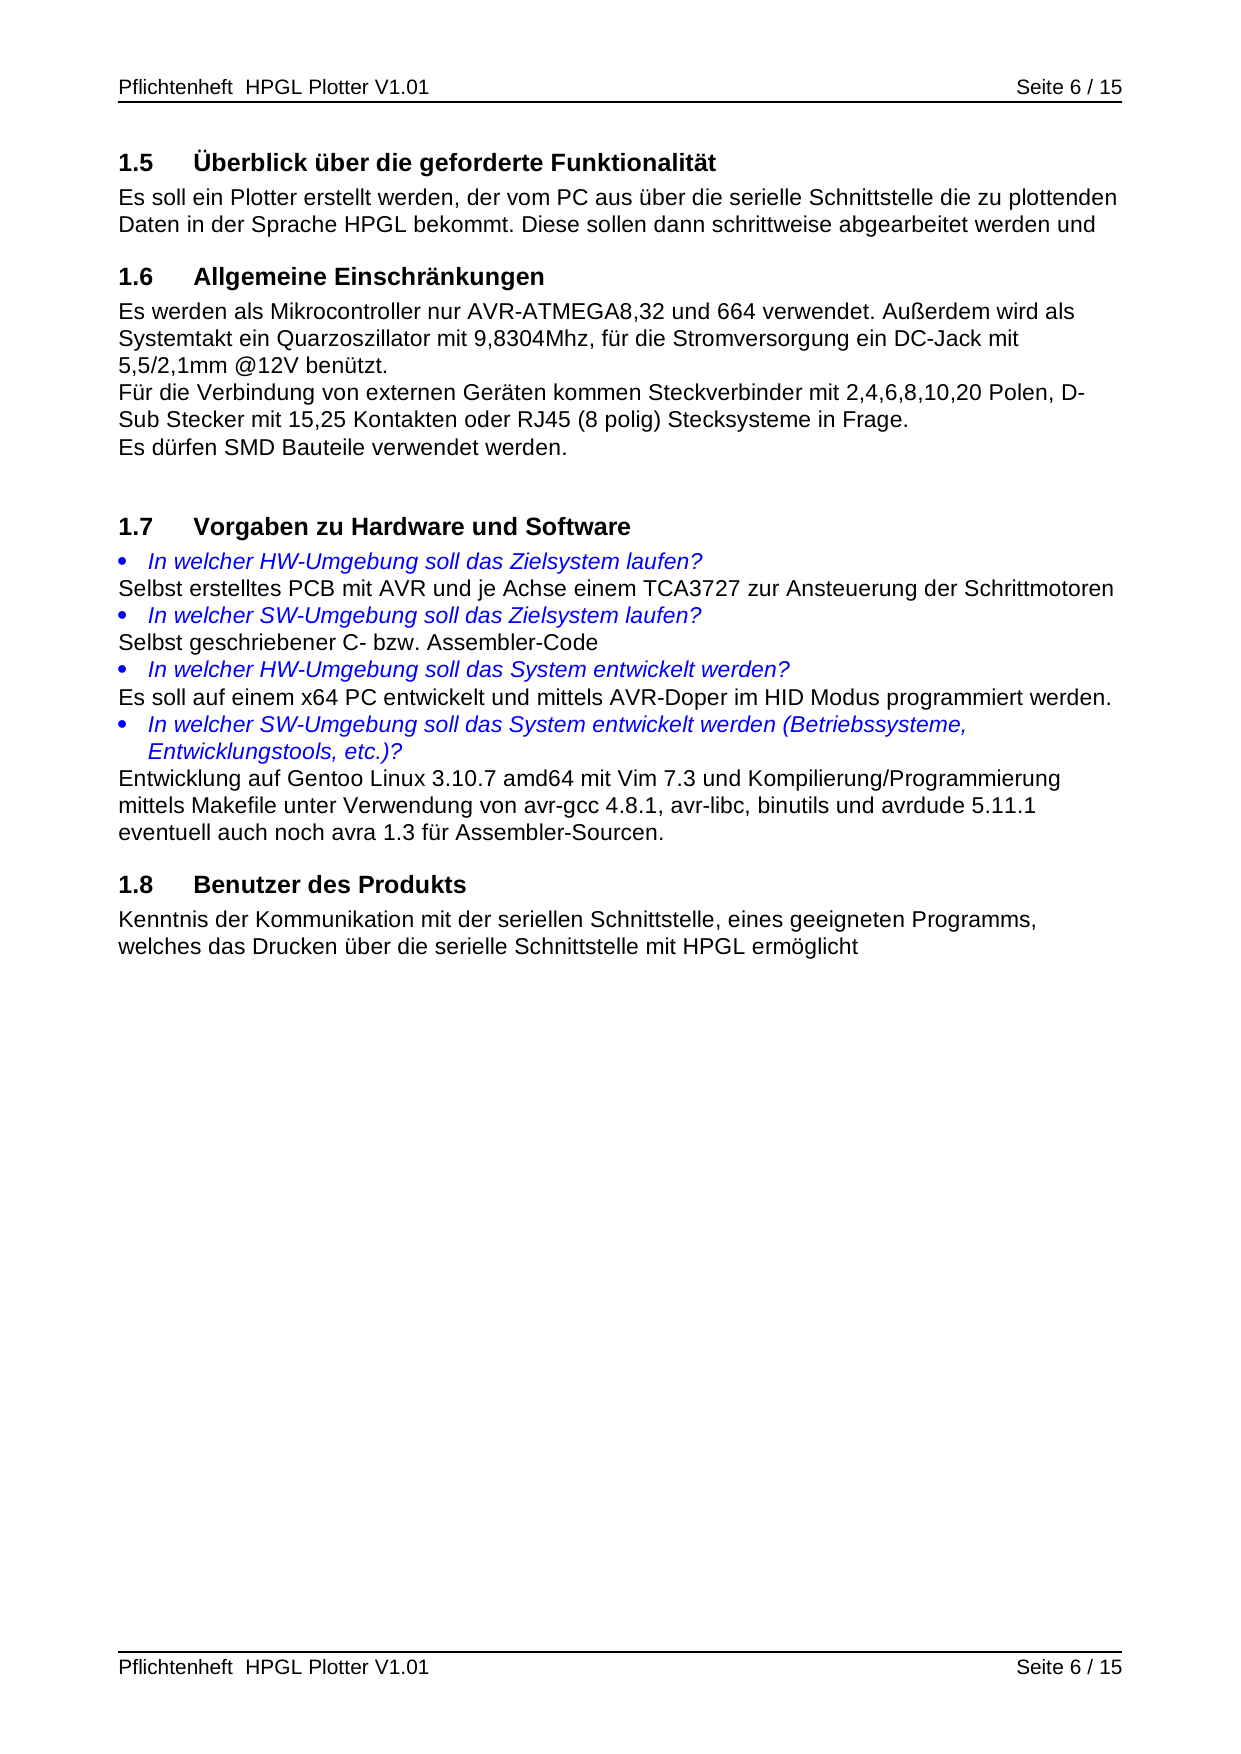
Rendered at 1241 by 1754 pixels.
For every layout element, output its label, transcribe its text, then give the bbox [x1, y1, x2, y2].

list In welcher HW-Umgebung soll das System entwickelt werden? [118, 656, 1122, 683]
text Es soll ein Plotter erstellt werden, der vom PC aus über die serielle Schnittstelle die zu plottenden Daten in der Sprache HPGL bekommt. Diese sollen dann schrittweise abgearbeitet werden und [118, 183, 1122, 237]
subtitle Allgemeine Einschränkungen [118, 262, 1122, 291]
text Selbst geschriebener C- bzw. Assembler-Code [118, 629, 1122, 656]
text Für die Verbindung von externen Geräten kommen Steckverbinder mit 2,4,6,8,10,20 Polen, D-Sub Stecker mit 15,25 Kontakten oder RJ45 (8 polig) Stecksysteme in Frage. [118, 379, 1122, 433]
subtitle Überblick über die geforderte Funktionalität [118, 148, 1122, 177]
list In welcher SW-Umgebung soll das Zielsystem laufen? [118, 602, 1122, 629]
text Es werden als Mikrocontroller nur AVR-ATMEGA8,32 und 664 verwendet. Außerdem wird als Systemtakt ein Quarzoszillator mit 9,8304Mhz, für die Stromversorgung ein DC-Jack mit 5,5/2,1mm @12V benützt. [118, 297, 1122, 379]
subtitle Benutzer des Produkts [118, 870, 1122, 899]
text Es dürfen SMD Bauteile verwendet werden. [118, 433, 1122, 460]
subtitle Vorgaben zu Hardware und Software [118, 512, 1122, 541]
text Es soll auf einem x64 PC entwickelt und mittels AVR-Doper im HID Modus programmiert werden. [118, 683, 1122, 710]
list In welcher SW-Umgebung soll das System entwickelt werden (Betriebssysteme, Entwicklungstools, etc.)? [118, 710, 1122, 764]
text Entwicklung auf Gentoo Linux 3.10.7 amd64 mit Vim 7.3 und Kompilierung/Programmierung mittels Makefile unter Verwendung von avr-gcc 4.8.1, avr-libc, binutils und avrdude 5.11.1 eventuell auch noch avra 1.3 für Assembler-Sourcen. [118, 764, 1122, 845]
text Selbst erstelltes PCB mit AVR und je Achse einem TCA3727 zur Ansteuerung der Schrittmotoren [118, 574, 1122, 602]
list In welcher HW-Umgebung soll das Zielsystem laufen? [118, 547, 1122, 574]
text Kenntnis der Kommunikation mit der seriellen Schnittstelle, eines geeigneten Programms, welches das Drucken über die serielle Schnittstelle mit HPGL ermöglicht [118, 906, 1122, 960]
